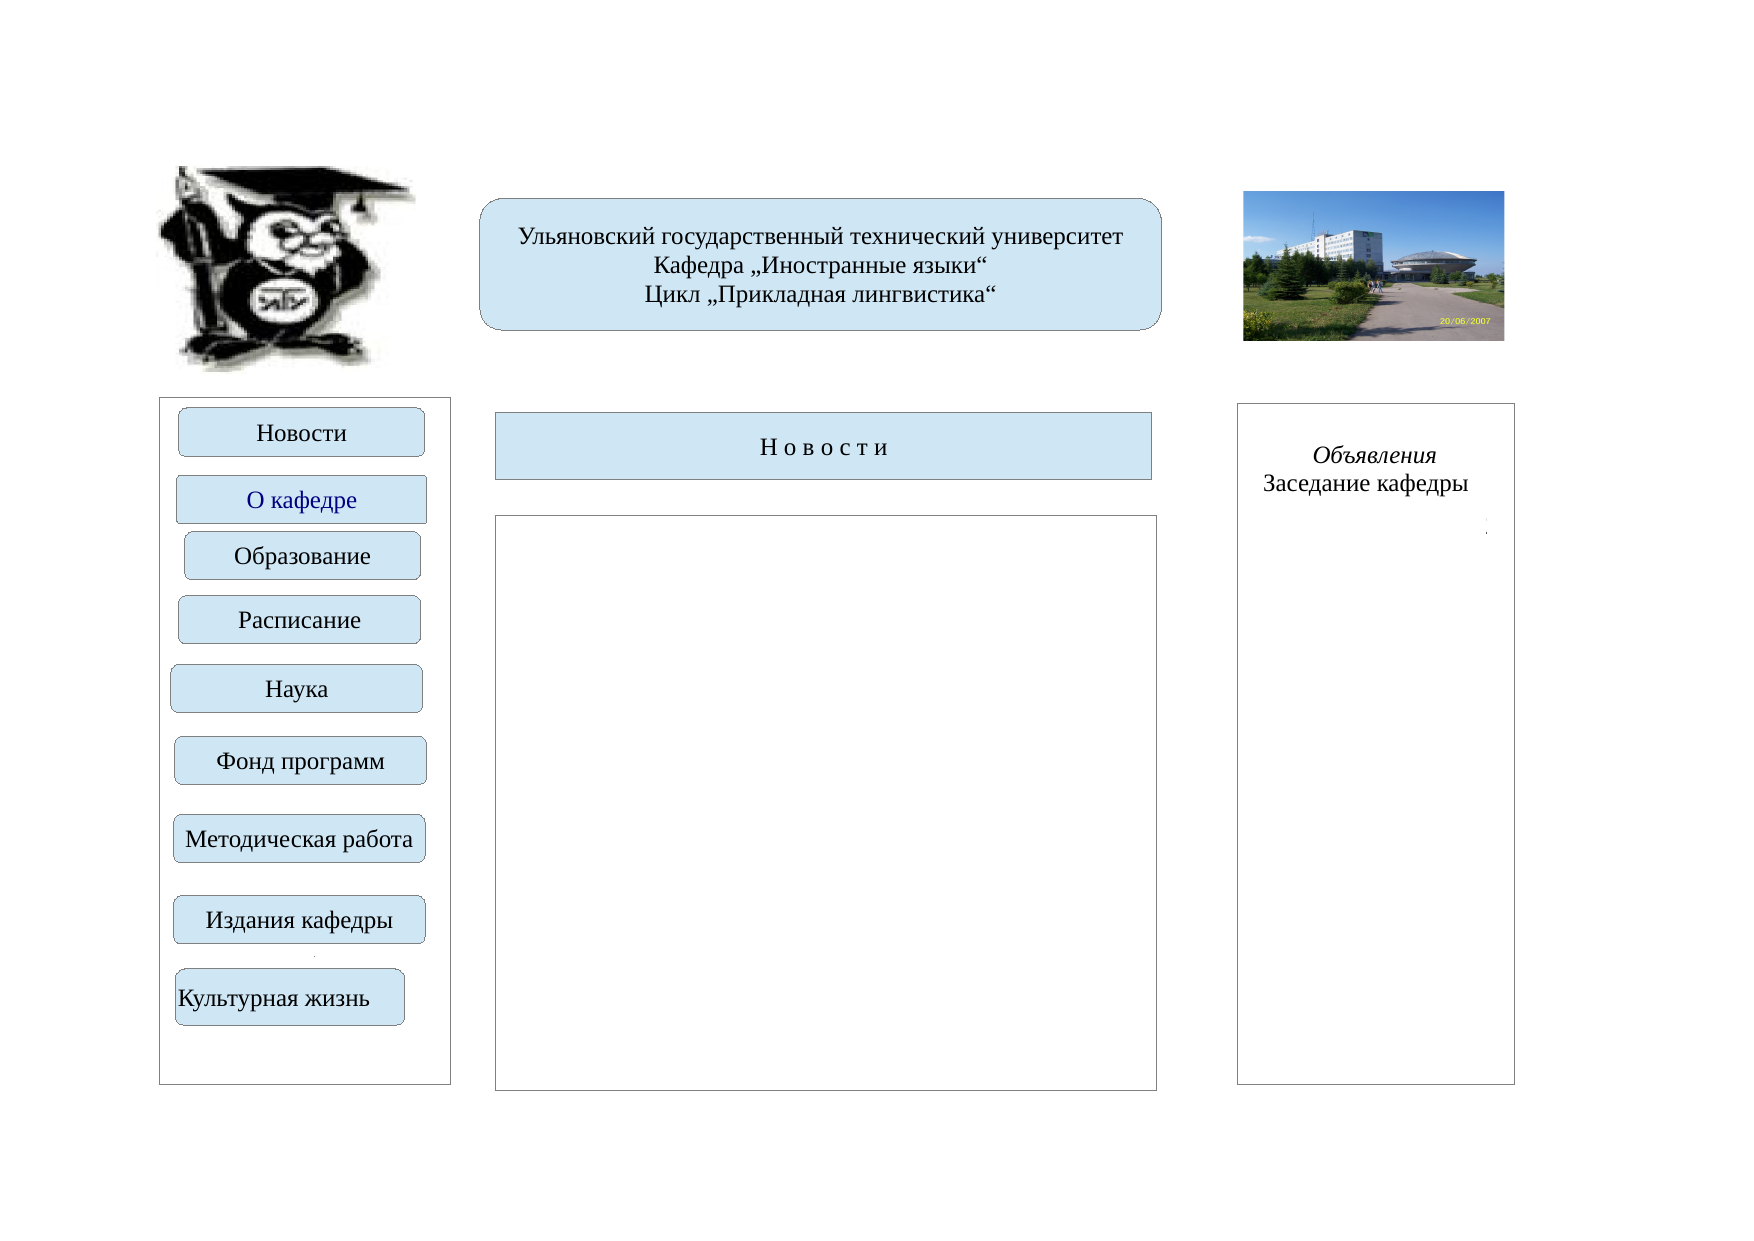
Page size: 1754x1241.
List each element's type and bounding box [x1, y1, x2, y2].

picture [1243, 191, 1505, 341]
picture [155, 166, 417, 375]
